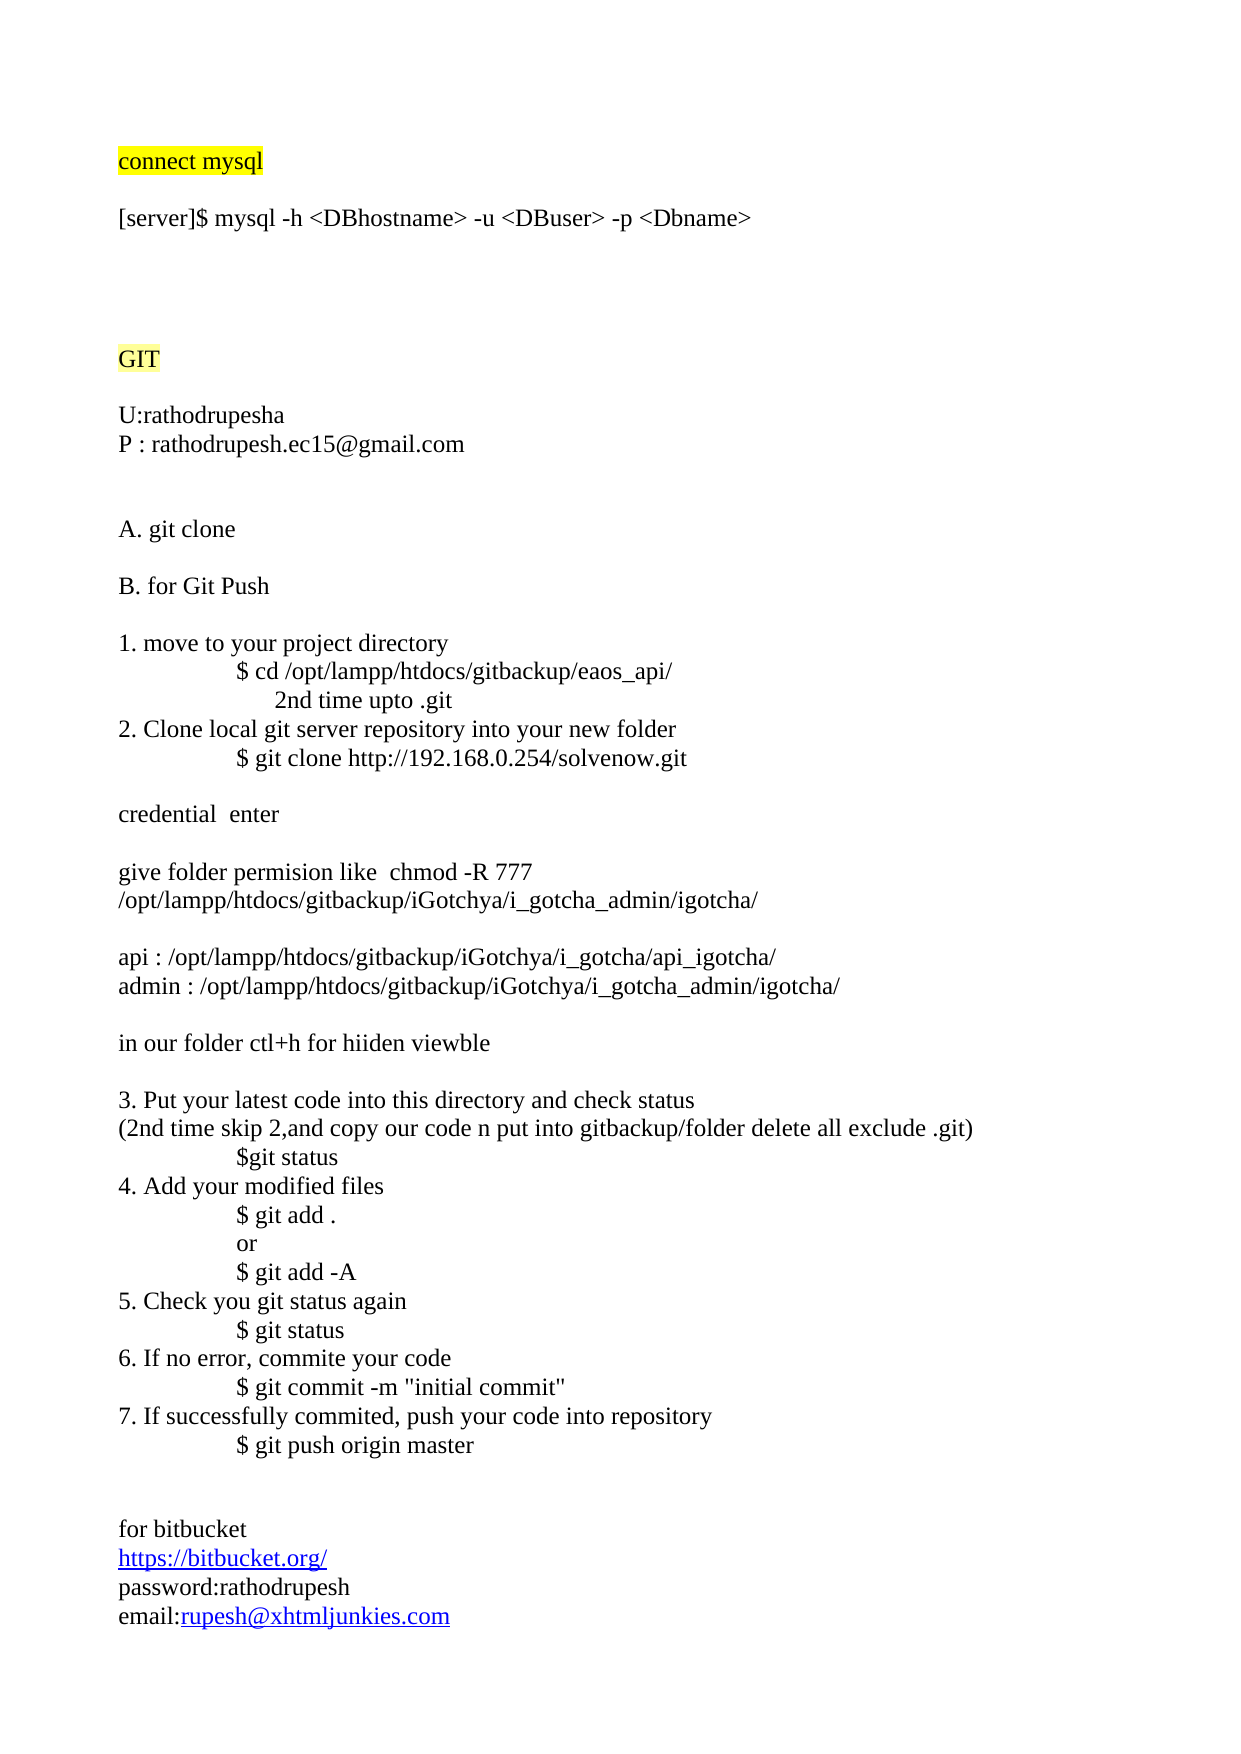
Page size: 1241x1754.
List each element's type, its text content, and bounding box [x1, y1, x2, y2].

text P : rathodrupesh.ec15@gmail.com [118, 429, 1122, 458]
text https://bitbucket.org/ [118, 1543, 1122, 1572]
text GIT [118, 344, 1122, 372]
text 2. Clone local git server repository into your new folder [118, 714, 1122, 743]
text [server]$ mysql -h <DBhostname> -u <DBuser> -p <Dbname> [118, 203, 1122, 232]
text 7. If successfully commited, push your code into repository [118, 1401, 1122, 1430]
text $ git commit -m "initial commit" [118, 1372, 1122, 1401]
text 6. If no error, commite your code [118, 1343, 1122, 1372]
text $ git add . [118, 1200, 1122, 1228]
text $ git push origin master [118, 1430, 1122, 1458]
text $ cd /opt/lampp/htdocs/gitbackup/eaos_api/ [118, 656, 1122, 685]
text $ git status [118, 1315, 1122, 1343]
text $git status [118, 1142, 1122, 1171]
text B. for Git Push [118, 571, 1122, 599]
text password:rathodrupesh [118, 1572, 1122, 1601]
text give folder permision like chmod -R 777 /opt/lampp/htdocs/gitbackup/iGotchya/i_gotcha_admin/igotcha/ [118, 857, 1122, 914]
text for bitbucket [118, 1514, 1122, 1543]
text 4. Add your modified files [118, 1171, 1122, 1200]
text credential enter [118, 799, 1122, 828]
text 5. Check you git status again [118, 1286, 1122, 1315]
text in our folder ctl+h for hiiden viewble [118, 1028, 1122, 1057]
text U:rathodrupesha [118, 401, 1122, 429]
text or [118, 1228, 1122, 1257]
text 1. move to your project directory [118, 628, 1122, 656]
text $ git clone http://192.168.0.254/solvenow.git [118, 743, 1122, 771]
text A. git clone [118, 514, 1122, 543]
text 2nd time upto .git [118, 685, 1122, 714]
text 3. Put your latest code into this directory and check status [118, 1085, 1122, 1113]
text (2nd time skip 2,and copy our code n put into gitbackup/folder delete all exclude .git) [118, 1113, 1122, 1142]
text api : /opt/lampp/htdocs/gitbackup/iGotchya/i_gotcha/api_igotcha/ [118, 942, 1122, 971]
text admin : /opt/lampp/htdocs/gitbackup/iGotchya/i_gotcha_admin/igotcha/ [118, 971, 1122, 1000]
text connect mysql [118, 146, 1122, 175]
text email:rupesh@xhtmljunkies.com [118, 1601, 1122, 1629]
text $ git add -A [118, 1257, 1122, 1286]
